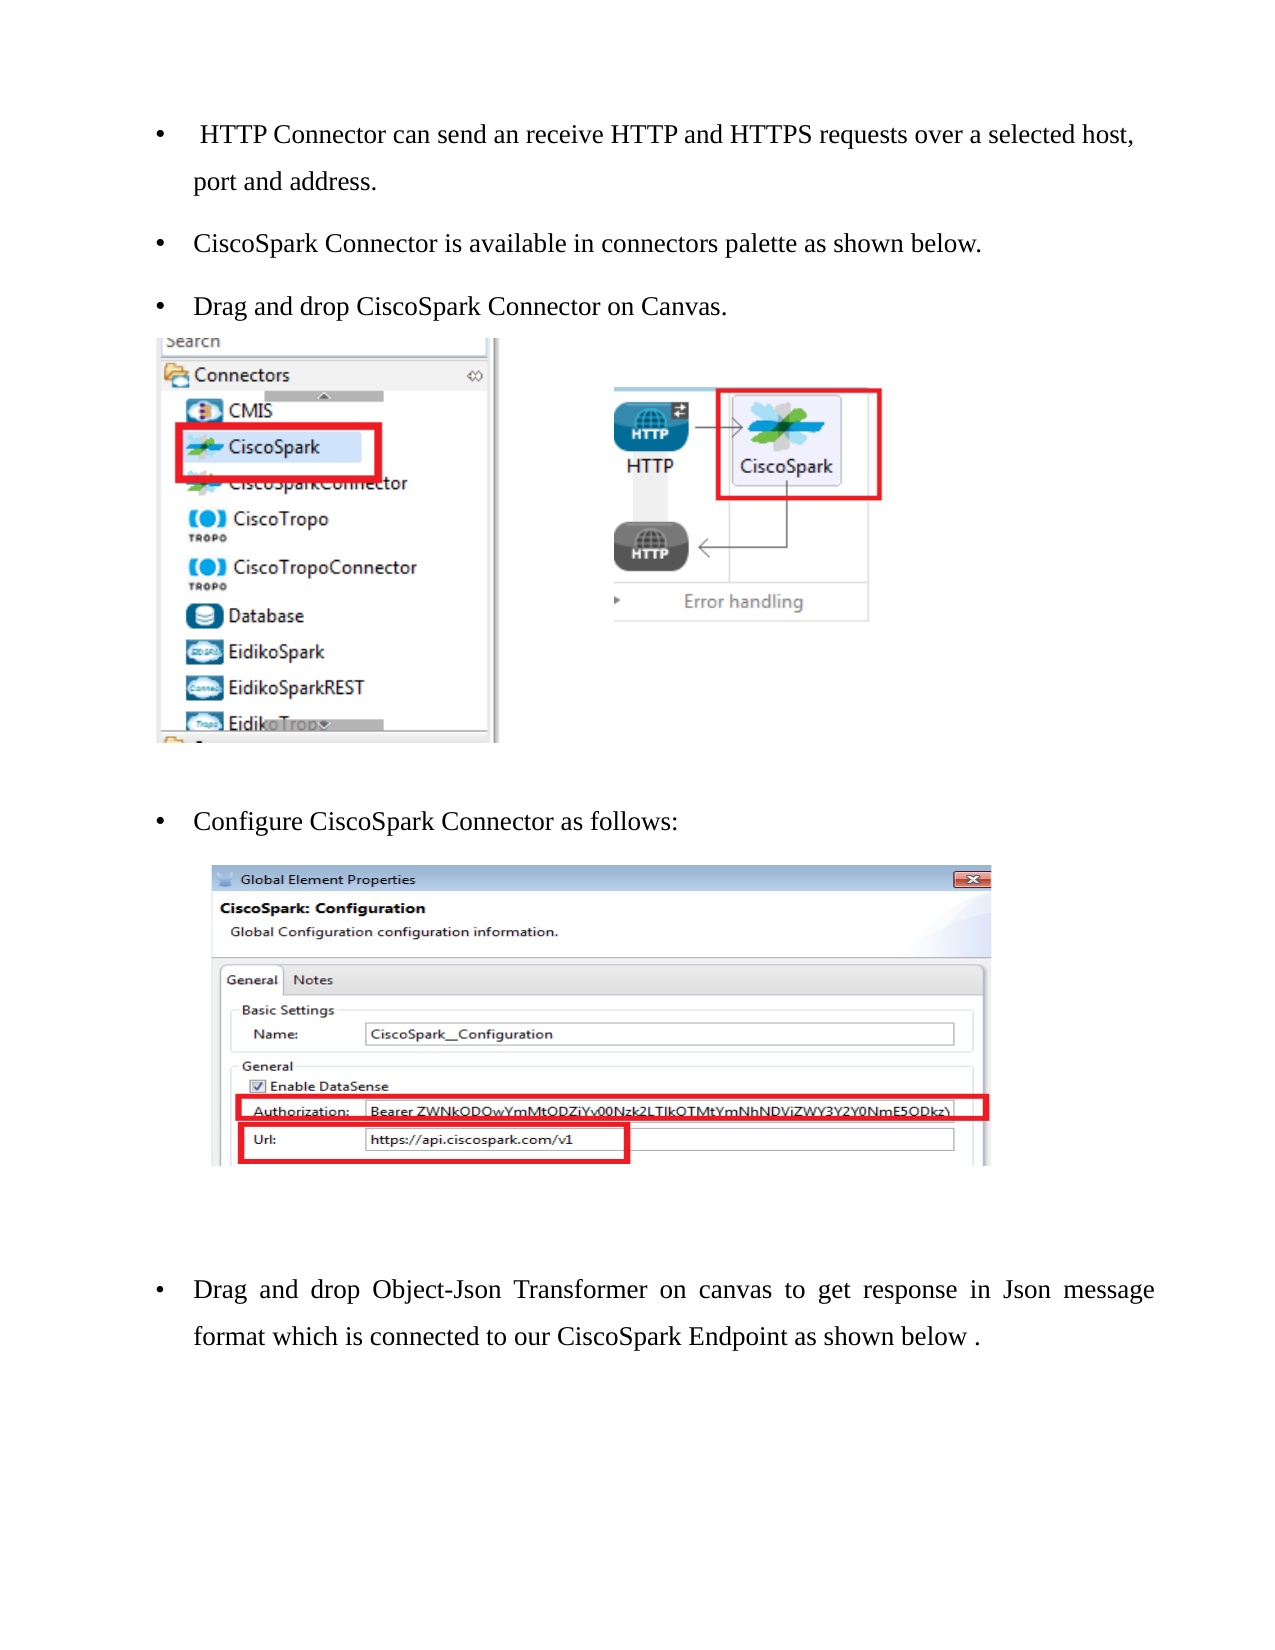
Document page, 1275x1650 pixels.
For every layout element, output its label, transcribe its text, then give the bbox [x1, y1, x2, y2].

list Drag and drop CiscoSpark Connector on Canvas. [156, 290, 1157, 321]
list HTTP Connector can send an receive HTTP and HTTPS requests over a selected host, port and address. [156, 118, 1157, 196]
list Configure CiscoSpark Connector as follows: [156, 804, 1157, 836]
picture [155, 338, 500, 743]
picture [211, 865, 992, 1166]
picture [614, 387, 930, 645]
list CiscoSpark Connector is available in connectors palette as shown below. [156, 227, 1157, 258]
list Drag and drop Object-Json Transformer on canvas to get response in Json message format which is connected to our CiscoSpark Endpoint as shown below . [156, 1273, 1157, 1351]
